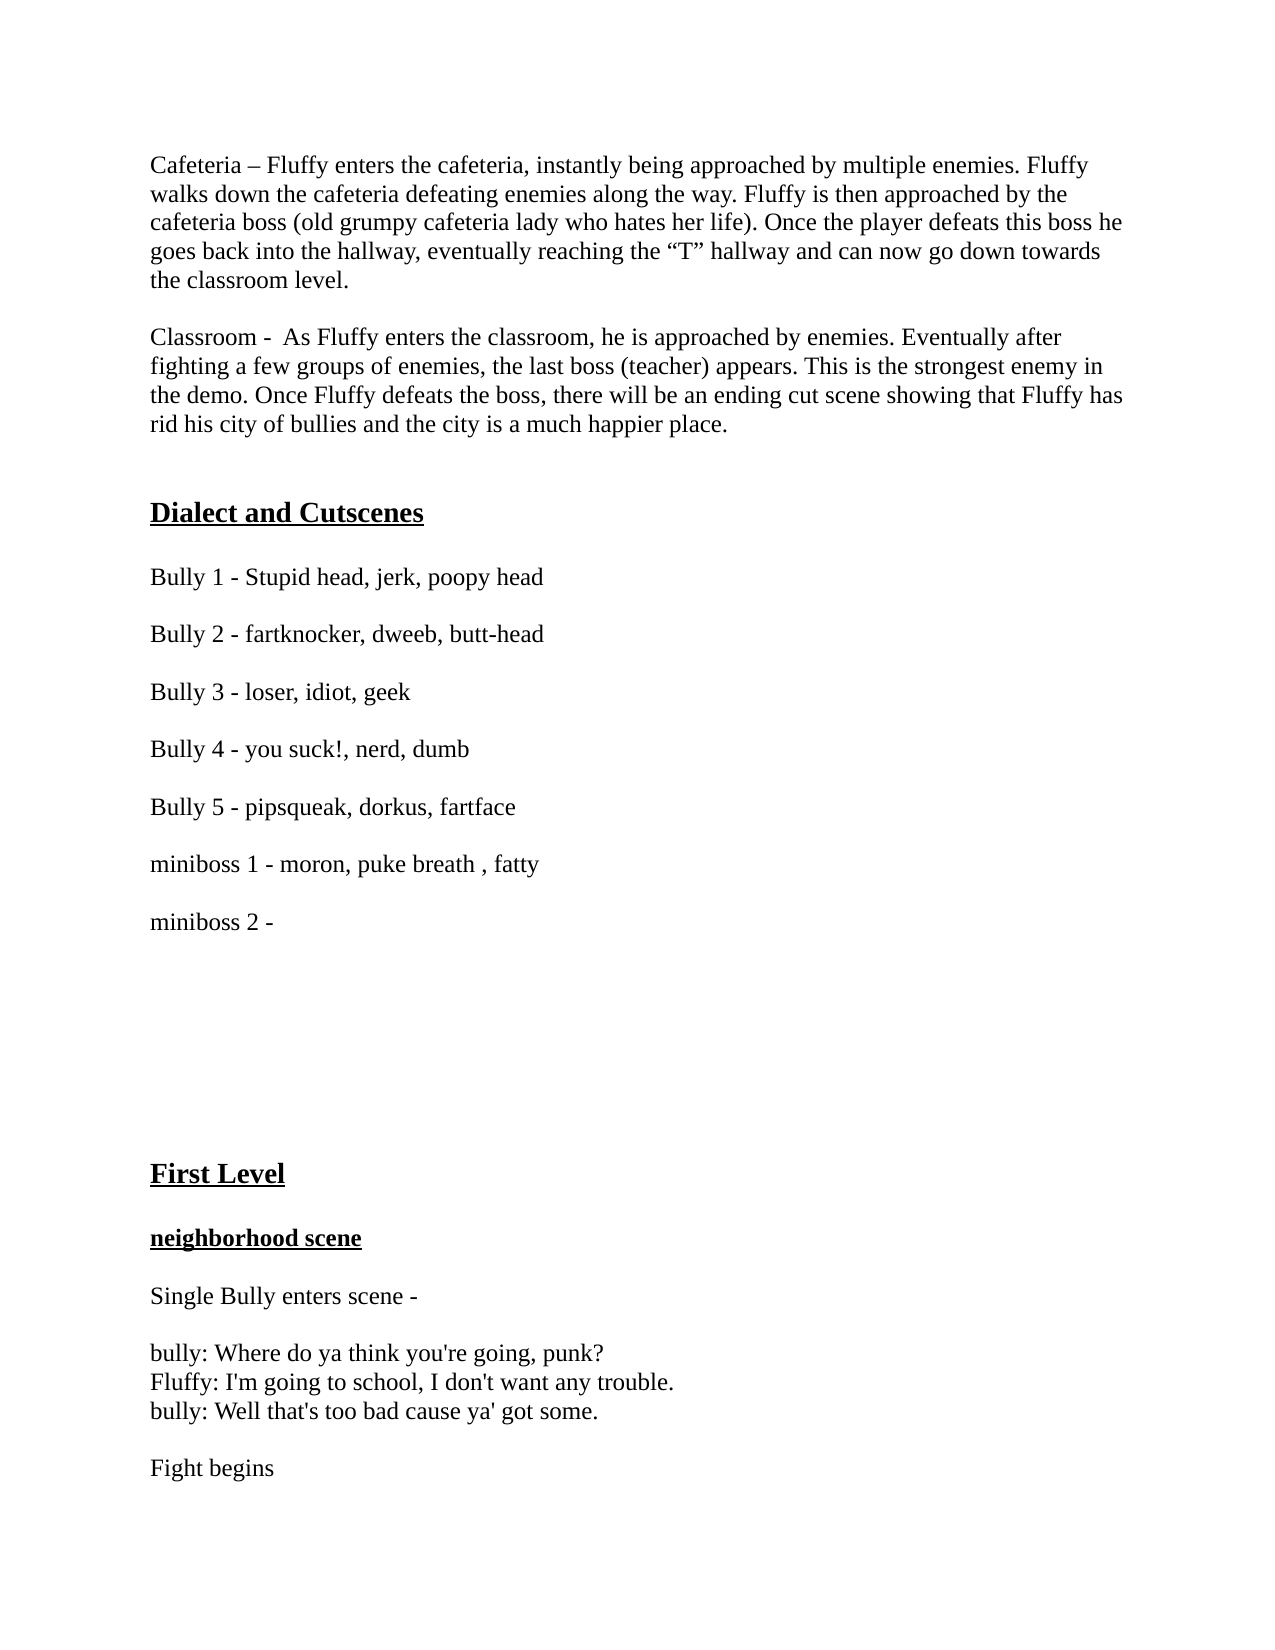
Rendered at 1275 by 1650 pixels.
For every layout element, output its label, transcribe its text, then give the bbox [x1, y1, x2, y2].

text Fight begins [150, 1453, 1125, 1482]
text bully: Where do ya think you're going, punk? [150, 1338, 1125, 1367]
text Bully 5 - pipsqueak, dorkus, fartface [150, 792, 1125, 821]
text Single Bully enters scene - [150, 1281, 1125, 1309]
text Cafeteria – Fluffy enters the cafeteria, instantly being approached by multiple enemies. Fluffy walks down the cafeteria defeating enemies along the way. Fluffy is then approached by the cafeteria boss (old grumpy cafeteria lady who hates her life). Once the player defeats this boss he goes back into the hallway, eventually reaching the “T” hallway and can now go down towards the classroom level. [150, 150, 1125, 294]
text miniboss 2 - [150, 907, 1125, 936]
text Classroom - As Fluffy enters the classroom, he is approached by enemies. Eventually after fighting a few groups of enemies, the last boss (teacher) appears. This is the strongest enemy in the demo. Once Fluffy defeats the boss, there will be an ending cut scene showing that Fluffy has rid his city of bullies and the city is a much happier place. [150, 322, 1125, 437]
text Bully 2 - fartknocker, dweeb, butt-head [150, 619, 1125, 648]
text Bully 1 - Stupid head, jerk, poopy head [150, 562, 1125, 591]
text First Level [150, 1156, 1125, 1190]
text Bully 4 - you suck!, nerd, dumb [150, 734, 1125, 763]
text neighborhood scene [150, 1223, 1125, 1252]
text Dialect and Cutscenes [150, 495, 1125, 528]
text miniboss 1 - moron, puke breath , fatty [150, 849, 1125, 878]
text Bully 3 - loser, idiot, geek [150, 677, 1125, 706]
text bully: Well that's too bad cause ya' got some. [150, 1396, 1125, 1424]
text Fluffy: I'm going to school, I don't want any trouble. [150, 1367, 1125, 1396]
